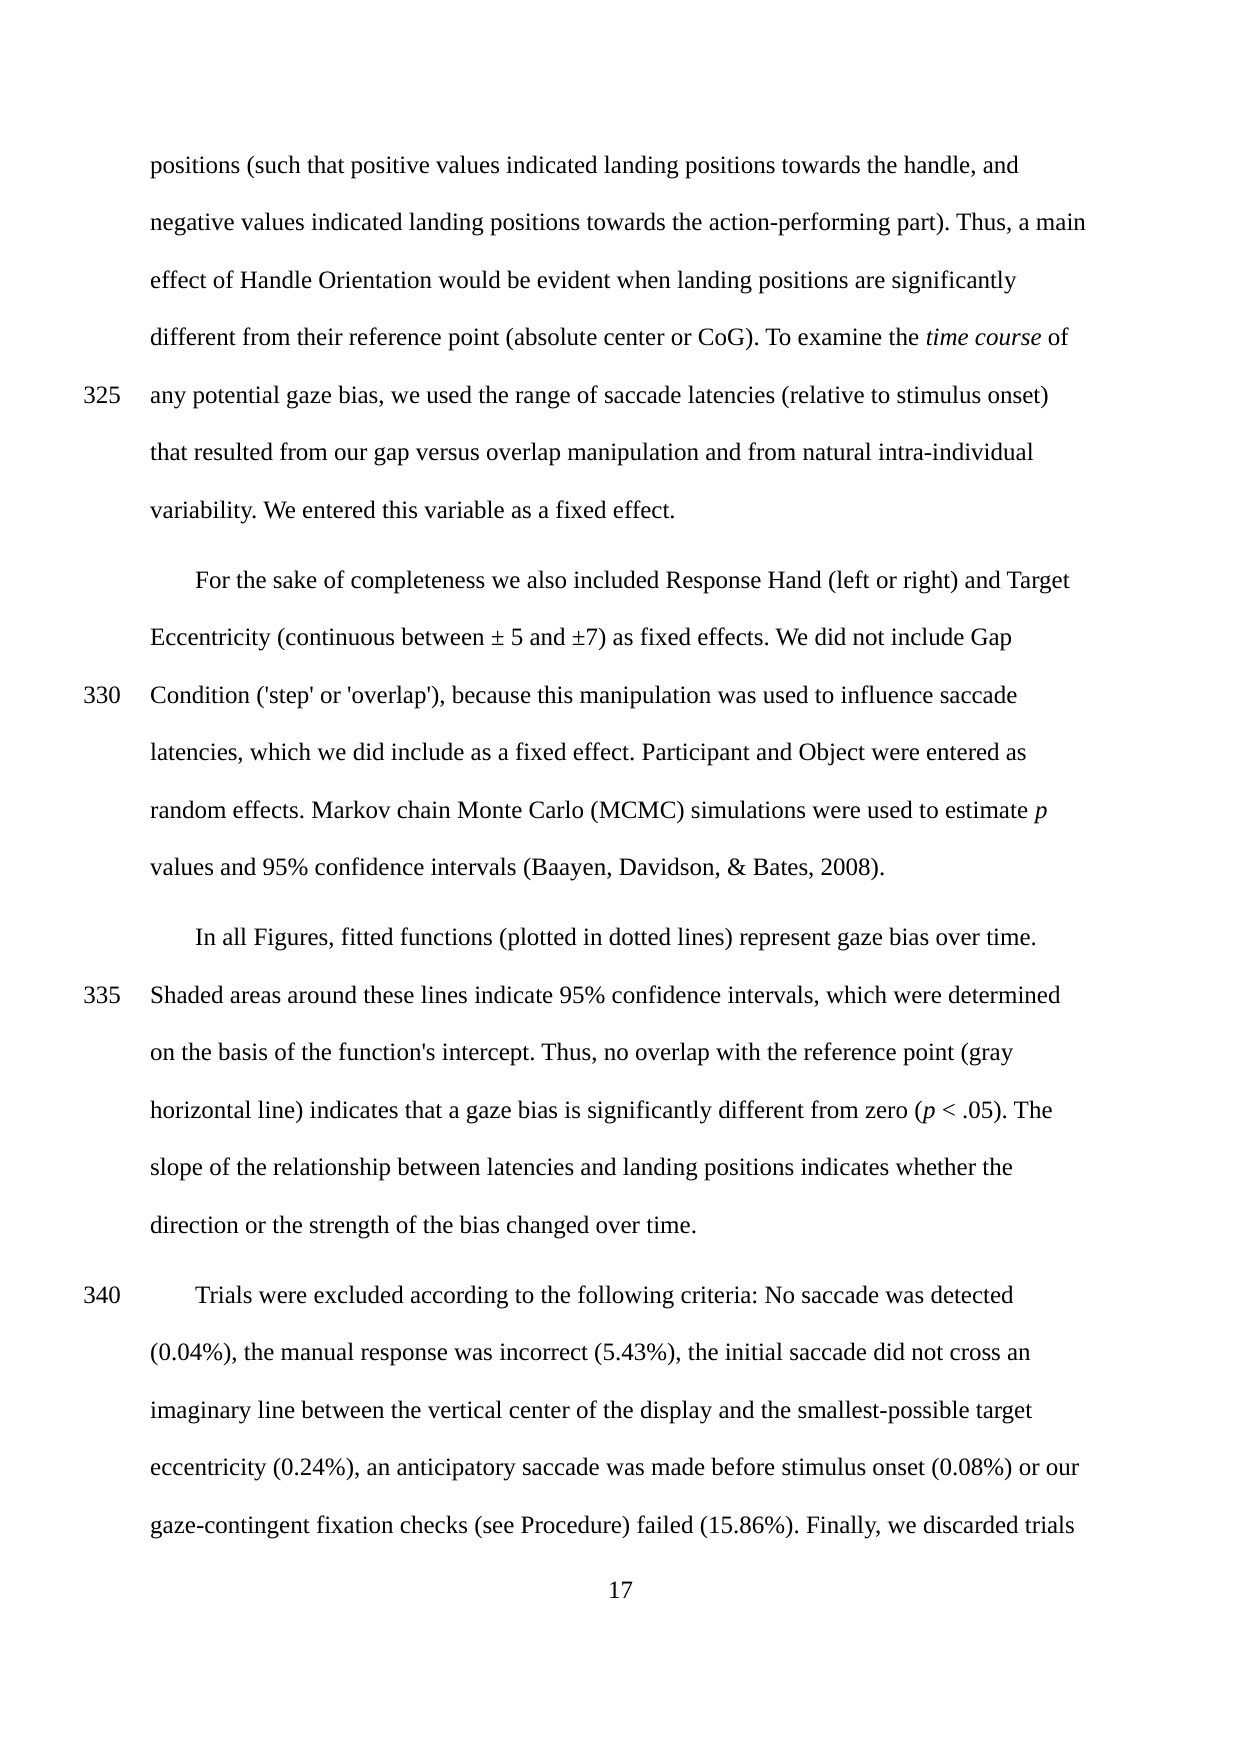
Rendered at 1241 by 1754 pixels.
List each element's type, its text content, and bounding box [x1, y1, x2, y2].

text positions (such that positive values indicated landing positions towards the handle, and negative values indicated landing positions towards the action-performing part). Thus, a main effect of Handle Orientation would be evident when landing positions are significantly different from their reference point (absolute center or CoG). To examine the time course of any potential gaze bias, we used the range of saccade latencies (relative to stimulus onset) that resulted from our gap versus overlap manipulation and from natural intra-individual variability. We entered this variable as a fixed effect. [150, 150, 1091, 524]
text Trials were excluded according to the following criteria: No saccade was detected (0.04%), the manual response was incorrect (5.43%), the initial saccade did not cross an imaginary line between the vertical center of the display and the smallest-possible target eccentricity (0.24%), an anticipatory saccade was made before stimulus onset (0.08%) or our gaze-contingent fixation checks (see Procedure) failed (15.86%). Finally, we discarded trials [150, 1280, 1091, 1539]
text For the sake of completeness we also included Response Hand (left or right) and Target Eccentricity (continuous between ± 5 and ±7) as fixed effects. We did not include Gap Condition ('step' or 'overlap'), because this manipulation was used to influence saccade latencies, which we did include as a fixed effect. Participant and Object were entered as random effects. Markov chain Monte Carlo (MCMC) simulations were used to estimate p values and 95% confidence intervals (Baayen, Davidson, & Bates, 2008). [150, 565, 1091, 881]
text In all Figures, fitted functions (plotted in dotted lines) represent gaze bias over time. Shaded areas around these lines indicate 95% confidence intervals, which were determined on the basis of the function's intercept. Thus, no overlap with the reference point (gray horizontal line) indicates that a gaze bias is significantly different from zero (p < .05). The slope of the relationship between latencies and landing positions indicates whether the direction or the strength of the bias changed over time. [150, 922, 1091, 1239]
